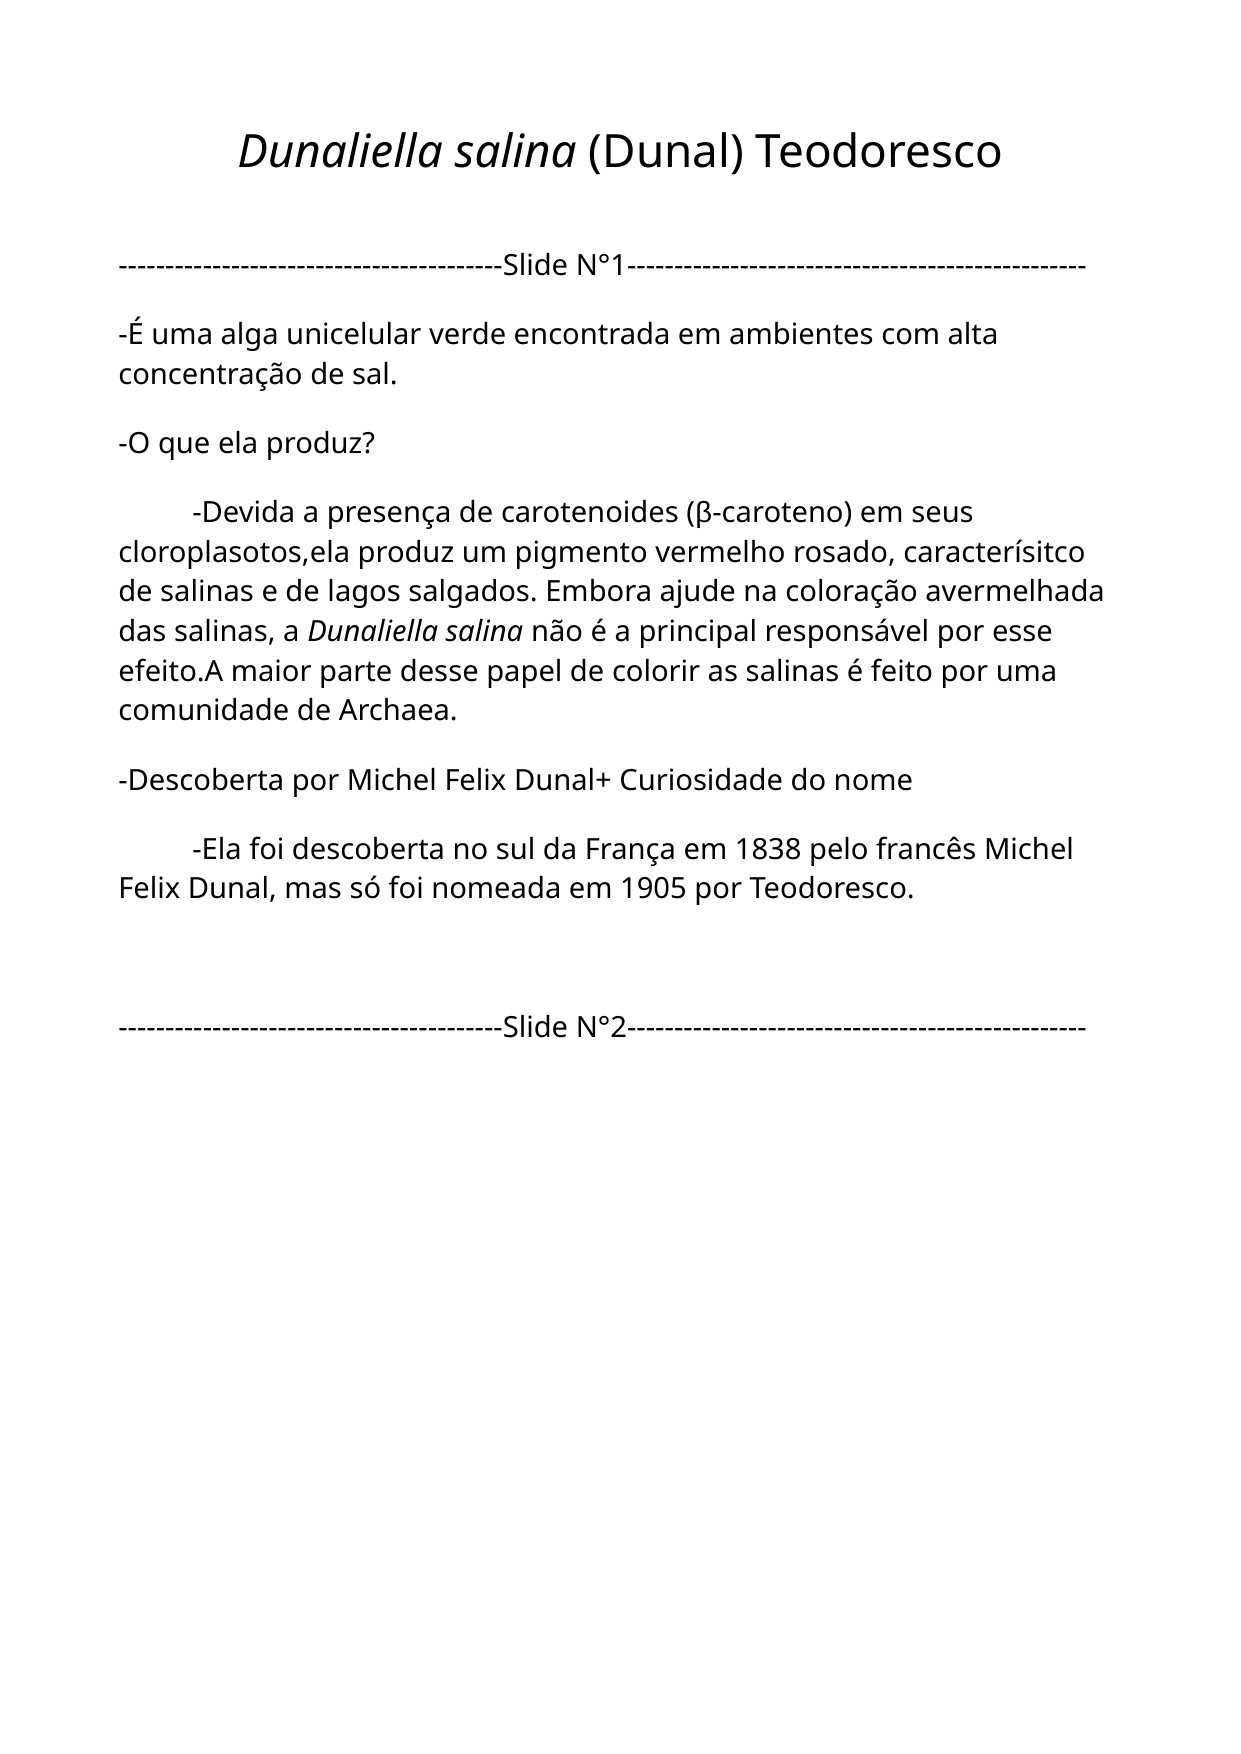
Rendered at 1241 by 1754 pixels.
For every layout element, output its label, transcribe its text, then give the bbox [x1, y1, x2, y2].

text -Descoberta por Michel Felix Dunal+ Curiosidade do nome [118, 759, 1122, 798]
text -----------------------------------------Slide N°2------------------------------------------------- [118, 1006, 1122, 1046]
text -----------------------------------------Slide N°1------------------------------------------------- [118, 244, 1122, 284]
text -O que ela produz? [118, 422, 1122, 462]
text -Devida a presença de carotenoides (β-caroteno) em seus cloroplasotos,ela produz um pigmento vermelho rosado, caracterísitco de salinas e de lagos salgados. Embora ajude na coloração avermelhada das salinas, a Dunaliella salina não é a principal responsável por esse efeito.A maior parte desse papel de colorir as salinas é feito por uma comunidade de Archaea. [118, 491, 1122, 729]
text Dunaliella salina (Dunal) Teodoresco [118, 118, 1122, 181]
text -Ela foi descoberta no sul da França em 1838 pelo francês Michel Felix Dunal, mas só foi nomeada em 1905 por Teodoresco. [118, 828, 1122, 907]
text -É uma alga unicelular verde encontrada em ambientes com alta concentração de sal. [118, 313, 1122, 393]
